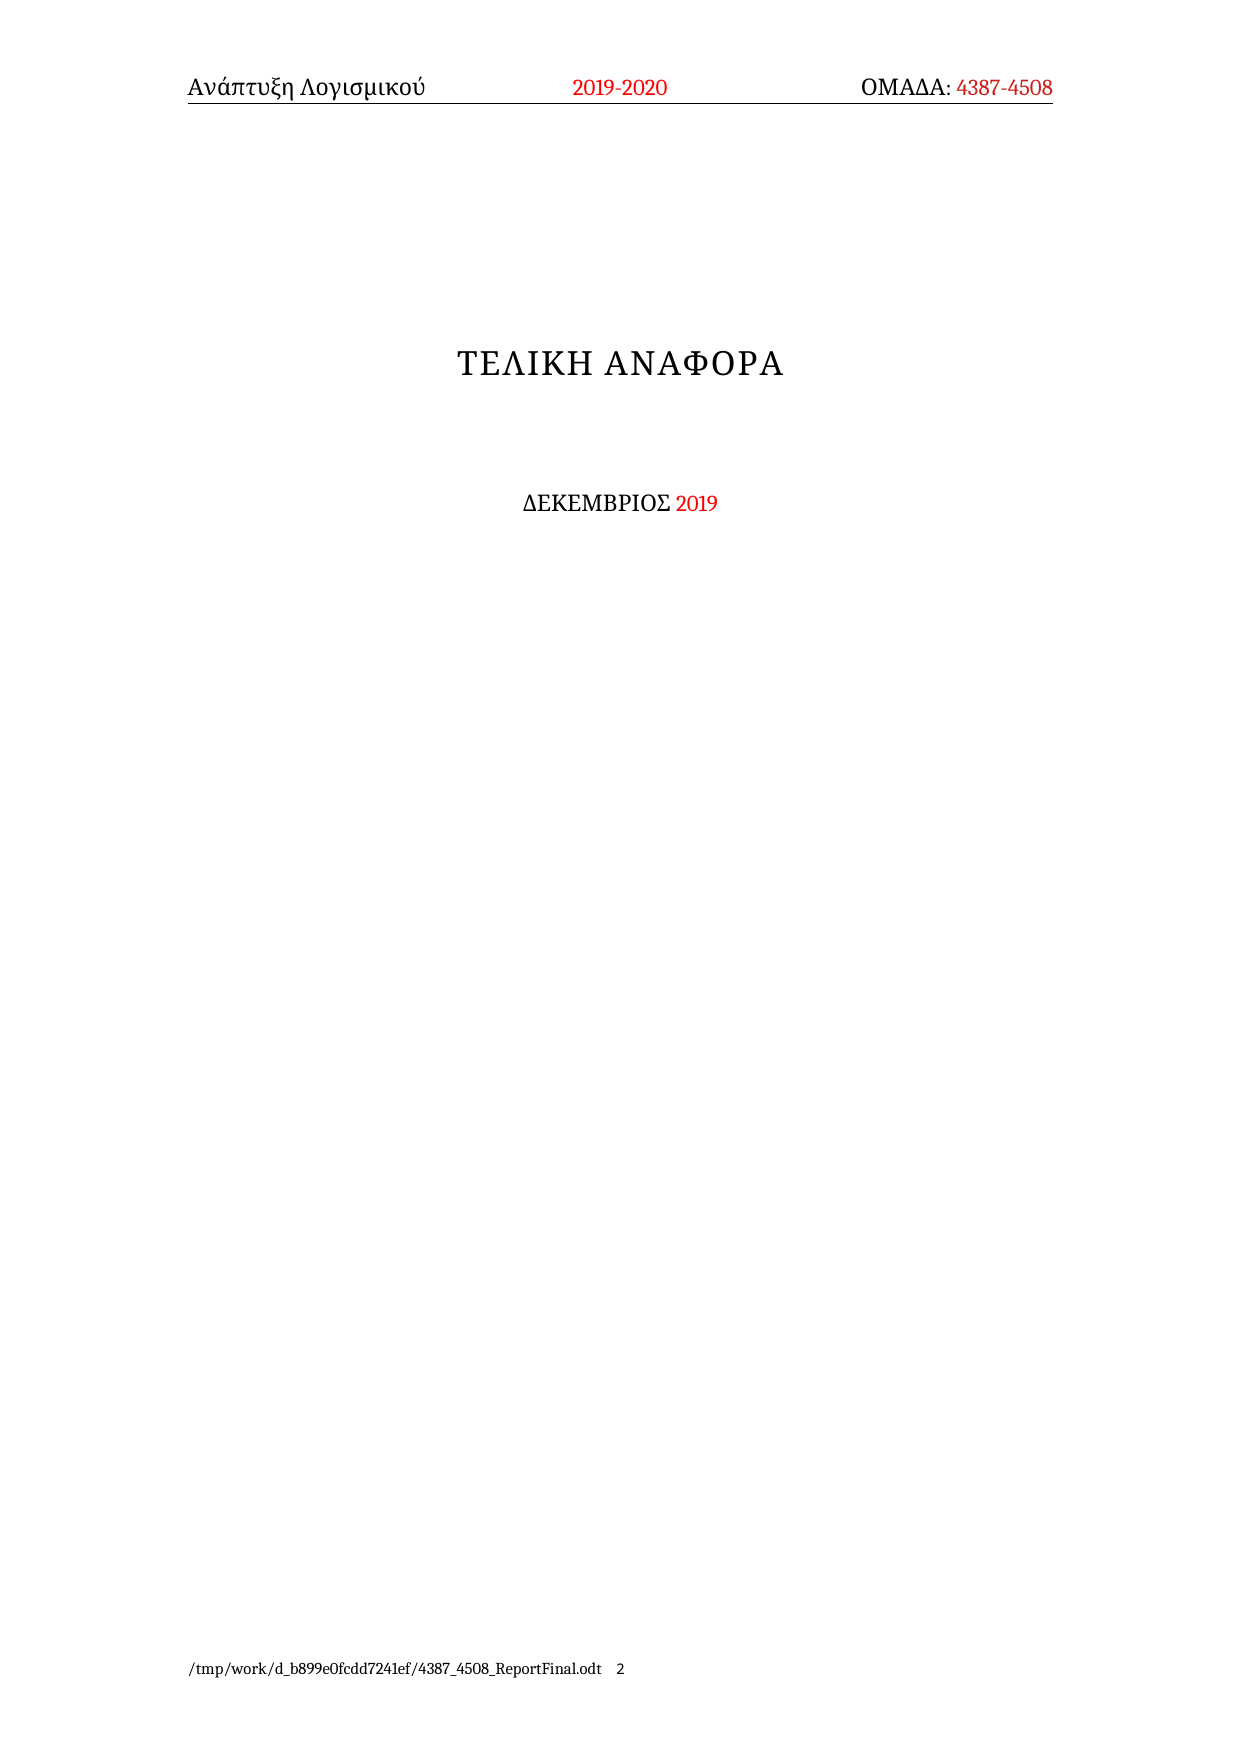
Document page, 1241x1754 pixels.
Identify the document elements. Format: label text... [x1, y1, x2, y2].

subtitle ΤΕΛΙΚΗ ΑΝΑΦΟΡΑ [187, 346, 1053, 384]
text ΔΕΚΕΜΒΡΙΟΣ 2019 [187, 491, 1053, 517]
